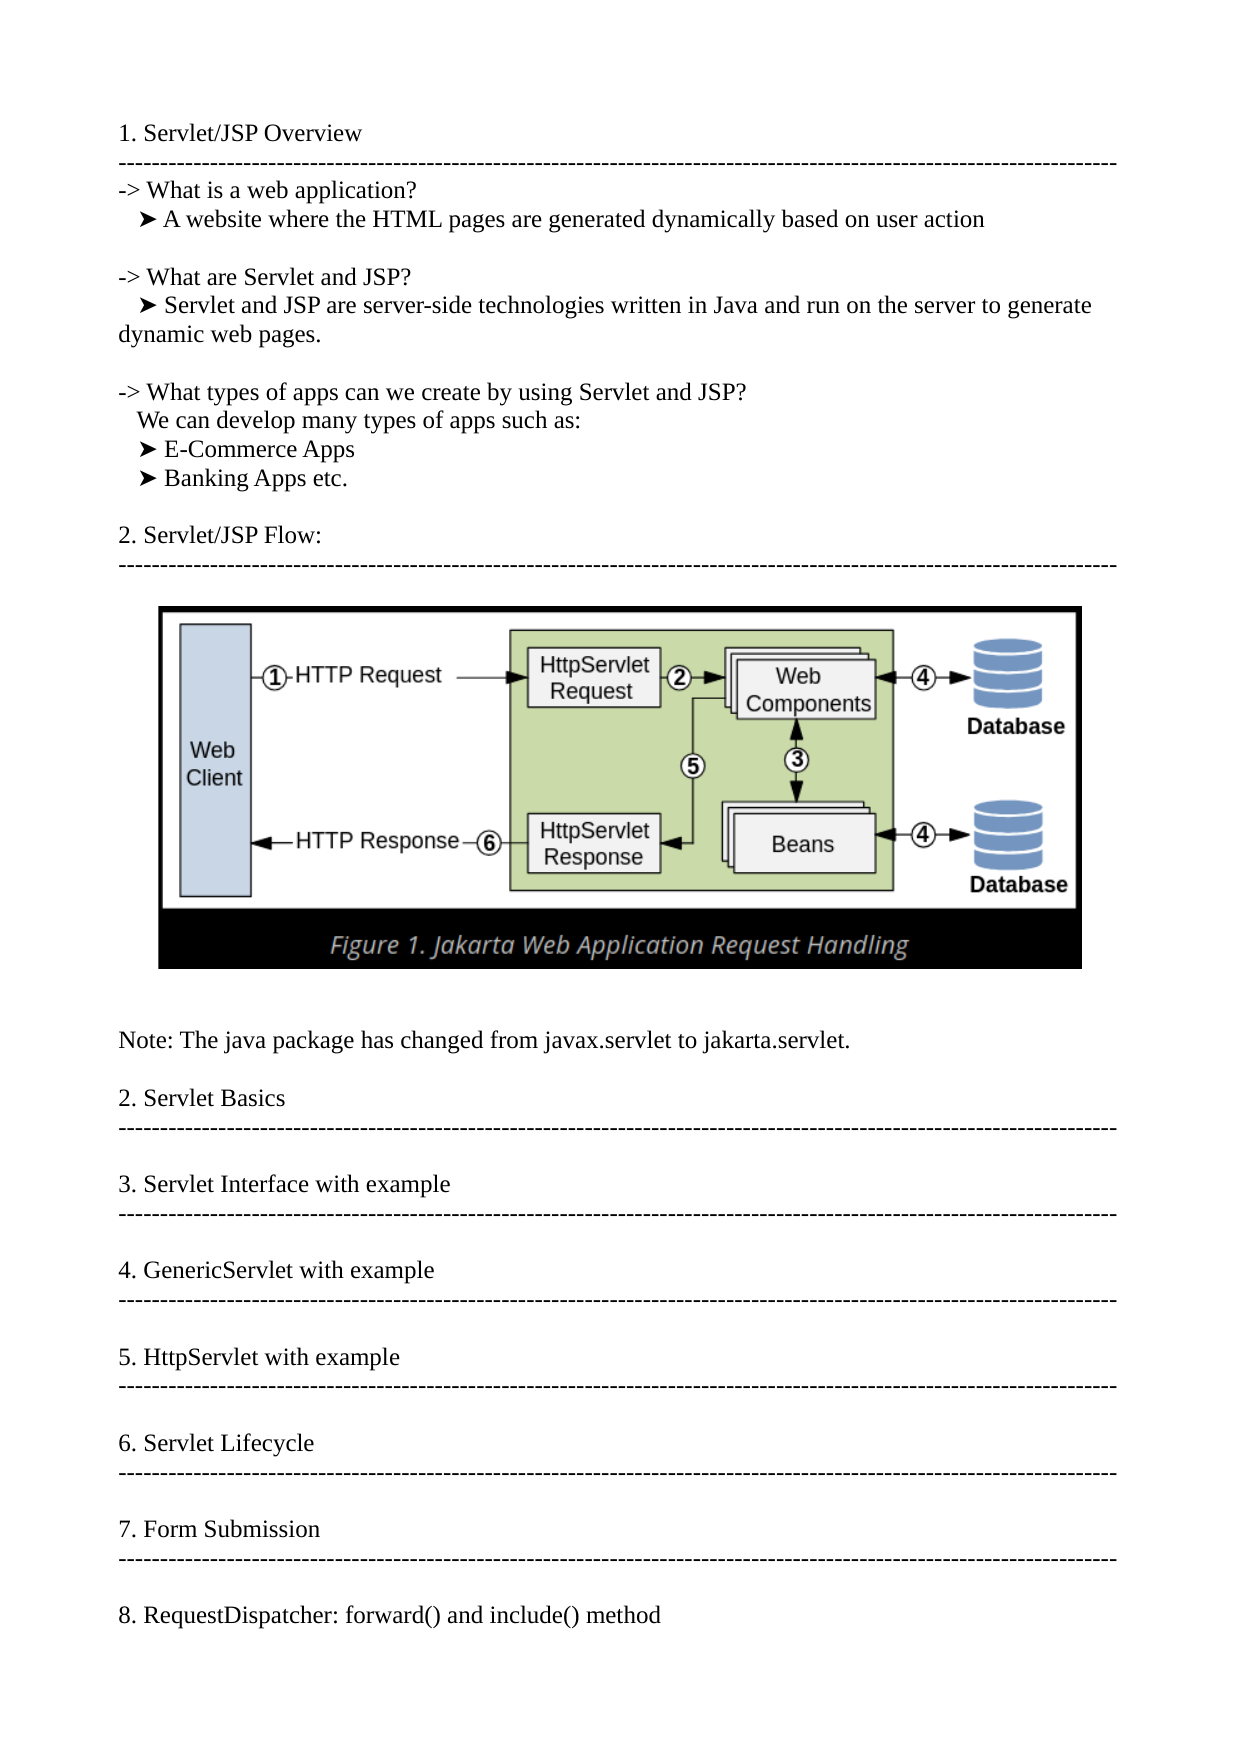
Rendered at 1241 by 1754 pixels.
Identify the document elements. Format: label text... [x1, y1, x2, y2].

text Note: The java package has changed from javax.servlet to jakarta.servlet. [118, 1026, 1122, 1054]
text -> What types of apps can we create by using Servlet and JSP? [118, 377, 1122, 406]
text ------------------------------------------------------------------------------------------------------------------------ [118, 1457, 1122, 1486]
text 3. Servlet Interface with example [118, 1169, 1122, 1198]
text ------------------------------------------------------------------------------------------------------------------------ [118, 549, 1122, 578]
text ------------------------------------------------------------------------------------------------------------------------ [118, 1371, 1122, 1399]
text -> What is a web application? [118, 176, 1122, 204]
text ------------------------------------------------------------------------------------------------------------------------ [118, 1284, 1122, 1313]
text 4. GenericServlet with example [118, 1256, 1122, 1284]
text ➤ A website where the HTML pages are generated dynamically based on user action [118, 204, 1122, 233]
text ------------------------------------------------------------------------------------------------------------------------ [118, 147, 1122, 176]
text 8. RequestDispatcher: forward() and include() method [118, 1601, 1122, 1629]
text 6. Servlet Lifecycle [118, 1428, 1122, 1457]
text ------------------------------------------------------------------------------------------------------------------------ [118, 1543, 1122, 1572]
text ------------------------------------------------------------------------------------------------------------------------ [118, 1198, 1122, 1227]
picture [158, 606, 1082, 969]
text 7. Form Submission [118, 1514, 1122, 1543]
text 2. Servlet Basics [118, 1083, 1122, 1112]
text ➤ Banking Apps etc. [118, 463, 1122, 492]
text ------------------------------------------------------------------------------------------------------------------------ [118, 1112, 1122, 1141]
text 1. Servlet/JSP Overview [118, 118, 1122, 147]
text We can develop many types of apps such as: [118, 406, 1122, 434]
text 5. HttpServlet with example [118, 1342, 1122, 1371]
text 2. Servlet/JSP Flow: [118, 521, 1122, 549]
text ➤ Servlet and JSP are server-side technologies written in Java and run on the server to generate dynamic web pages. [118, 291, 1122, 348]
text -> What are Servlet and JSP? [118, 262, 1122, 291]
text ➤ E-Commerce Apps [118, 434, 1122, 463]
